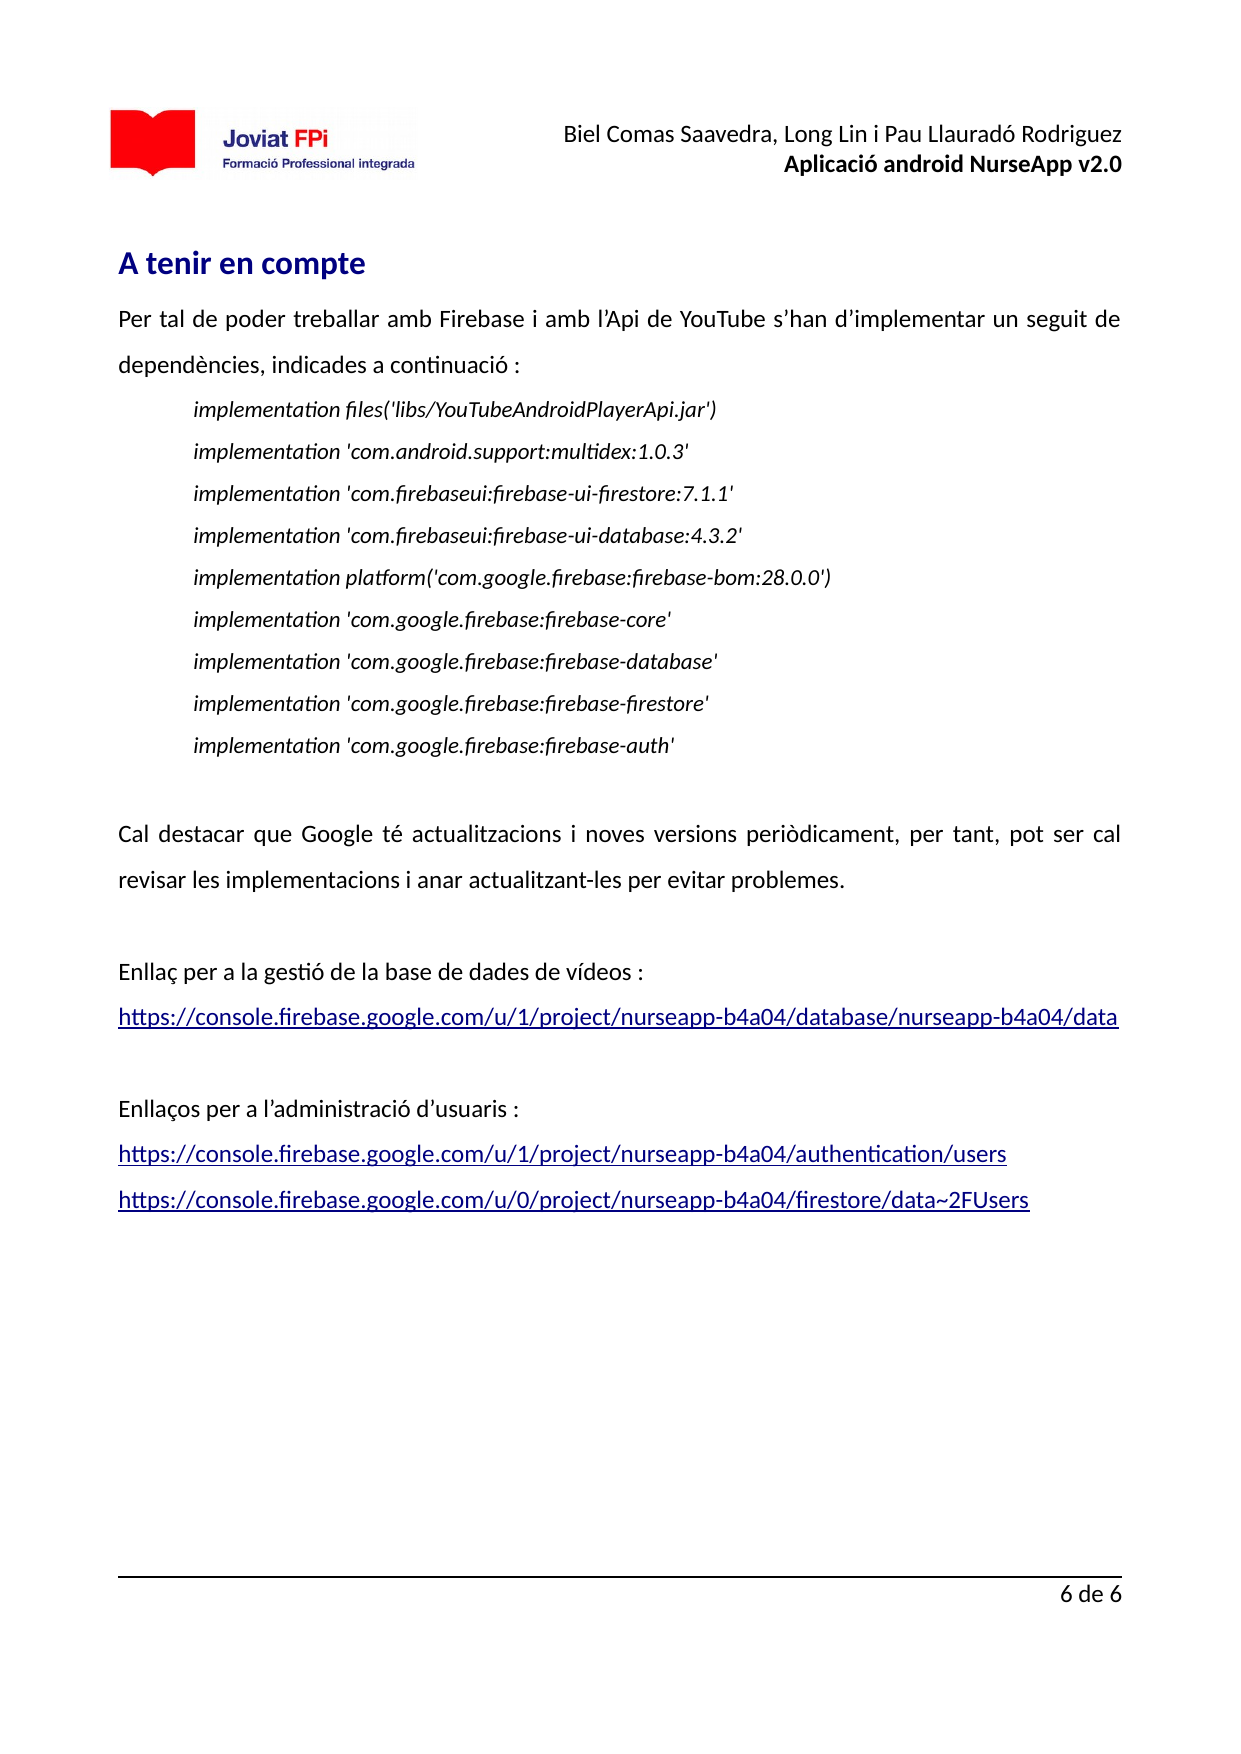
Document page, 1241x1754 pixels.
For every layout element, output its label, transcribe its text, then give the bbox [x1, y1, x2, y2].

text https://console.firebase.google.com/u/1/project/nurseapp-b4a04/authentication/users [118, 1138, 1122, 1169]
text implementation files('libs/YouTubeAndroidPlayerApi.jar') implementation 'com.android.support:multidex:1.0.3' implementation 'com.firebaseui:firebase-ui-firestore:7.1.1' implementation 'com.firebaseui:firebase-ui-database:4.3.2' implementation platform('com.google.firebase:firebase-bom:28.0.0') implementation 'com.google.firebase:firebase-core' implementation 'com.google.firebase:firebase-database' implementation 'com.google.firebase:firebase-firestore' implementation 'com.google.firebase:firebase-auth' [193, 395, 1122, 759]
text Cal destacar que Google té actualitzacions i noves versions periòdicament, per tant, pot ser cal revisar les implementacions i anar actualitzant-les per evitar problemes. [118, 818, 1122, 895]
text Enllaç per a la gestió de la base de dades de vídeos : [118, 956, 1122, 986]
text https://console.firebase.google.com/u/1/project/nurseapp-b4a04/database/nurseapp-b4a04/data [118, 1001, 1122, 1032]
text Per tal de poder treballar amb Firebase i amb l’Api de YouTube s’han d’implementar un seguit de dependències, indicades a continuació : [118, 303, 1122, 380]
text https://console.firebase.google.com/u/0/project/nurseapp-b4a04/firestore/data~2FUsers [118, 1184, 1122, 1215]
subtitle A tenir en compte [118, 242, 1122, 283]
text Enllaços per a l’administració d’usuaris : [118, 1093, 1122, 1123]
